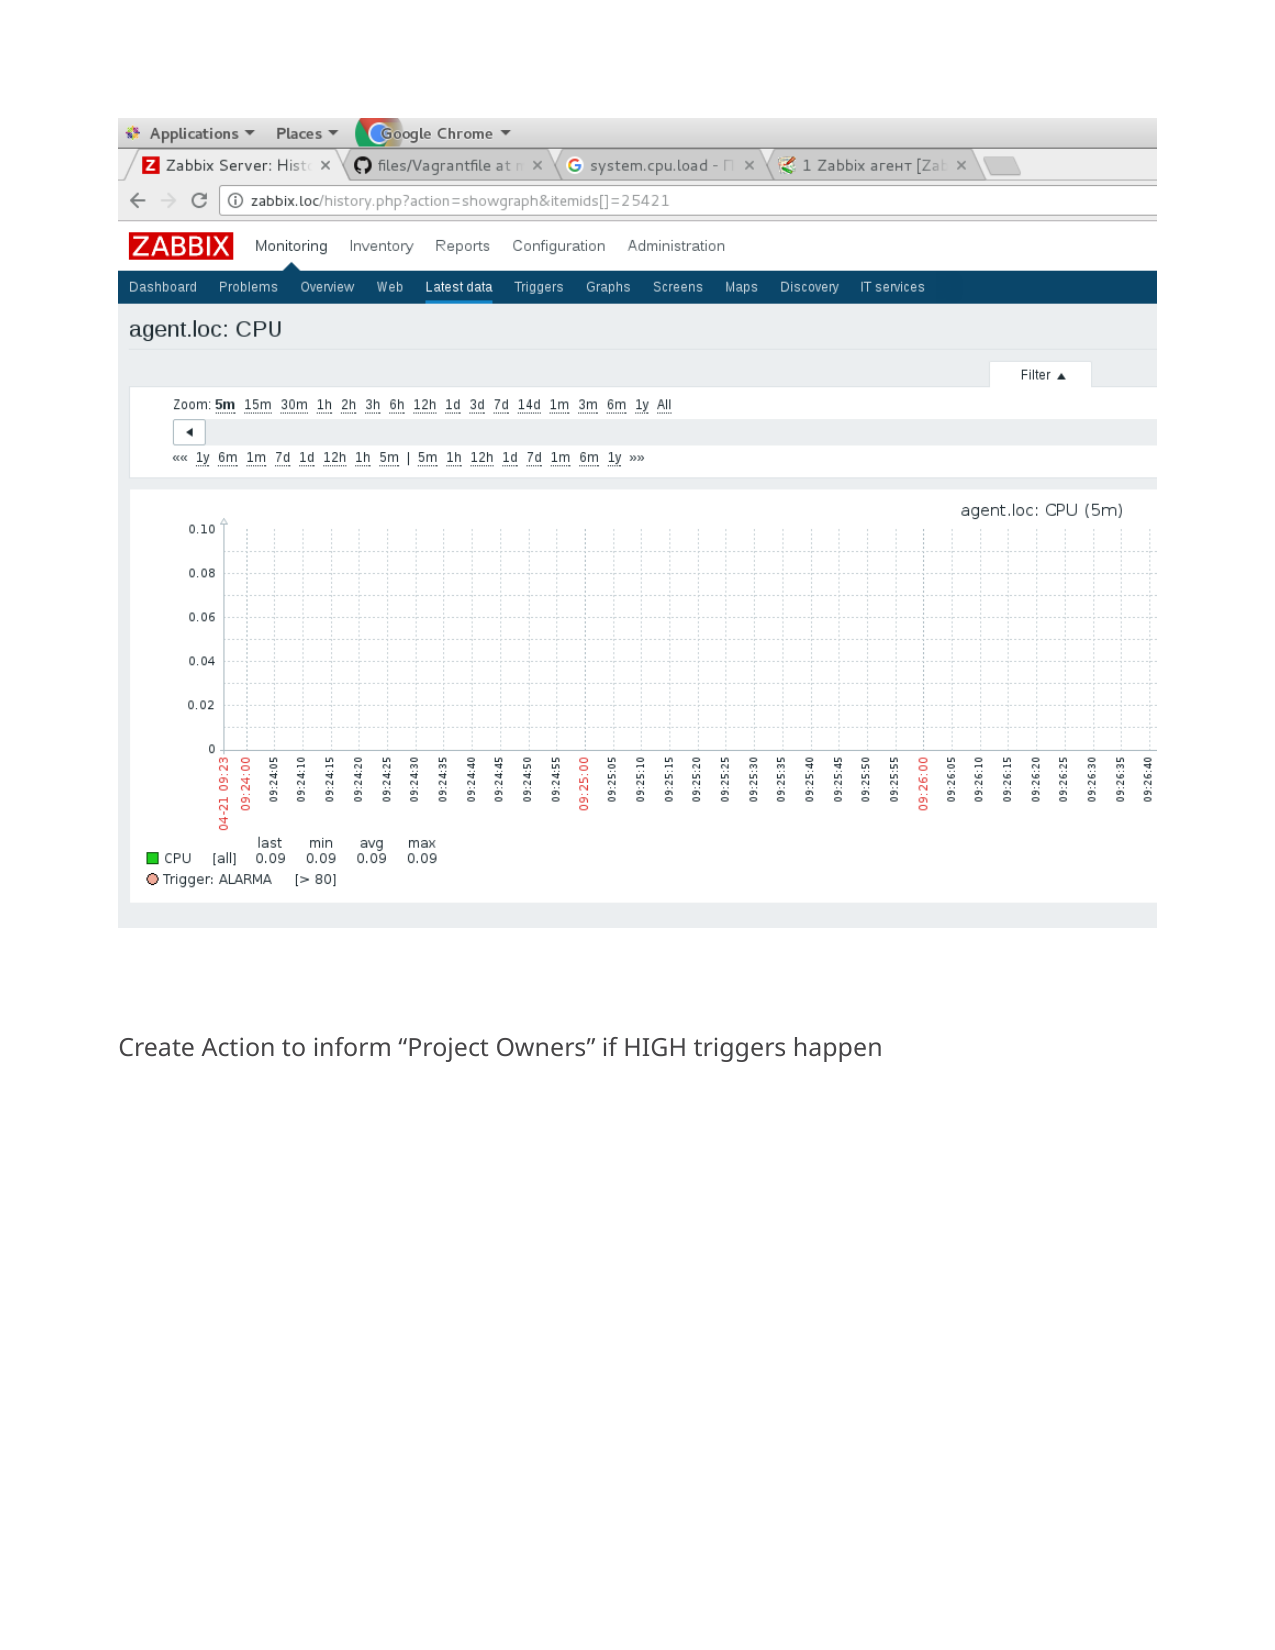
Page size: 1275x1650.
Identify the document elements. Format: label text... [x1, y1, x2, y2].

picture [118, 118, 1157, 928]
text Create Action to inform “Project Owners” if HIGH triggers happen [118, 1029, 1157, 1063]
